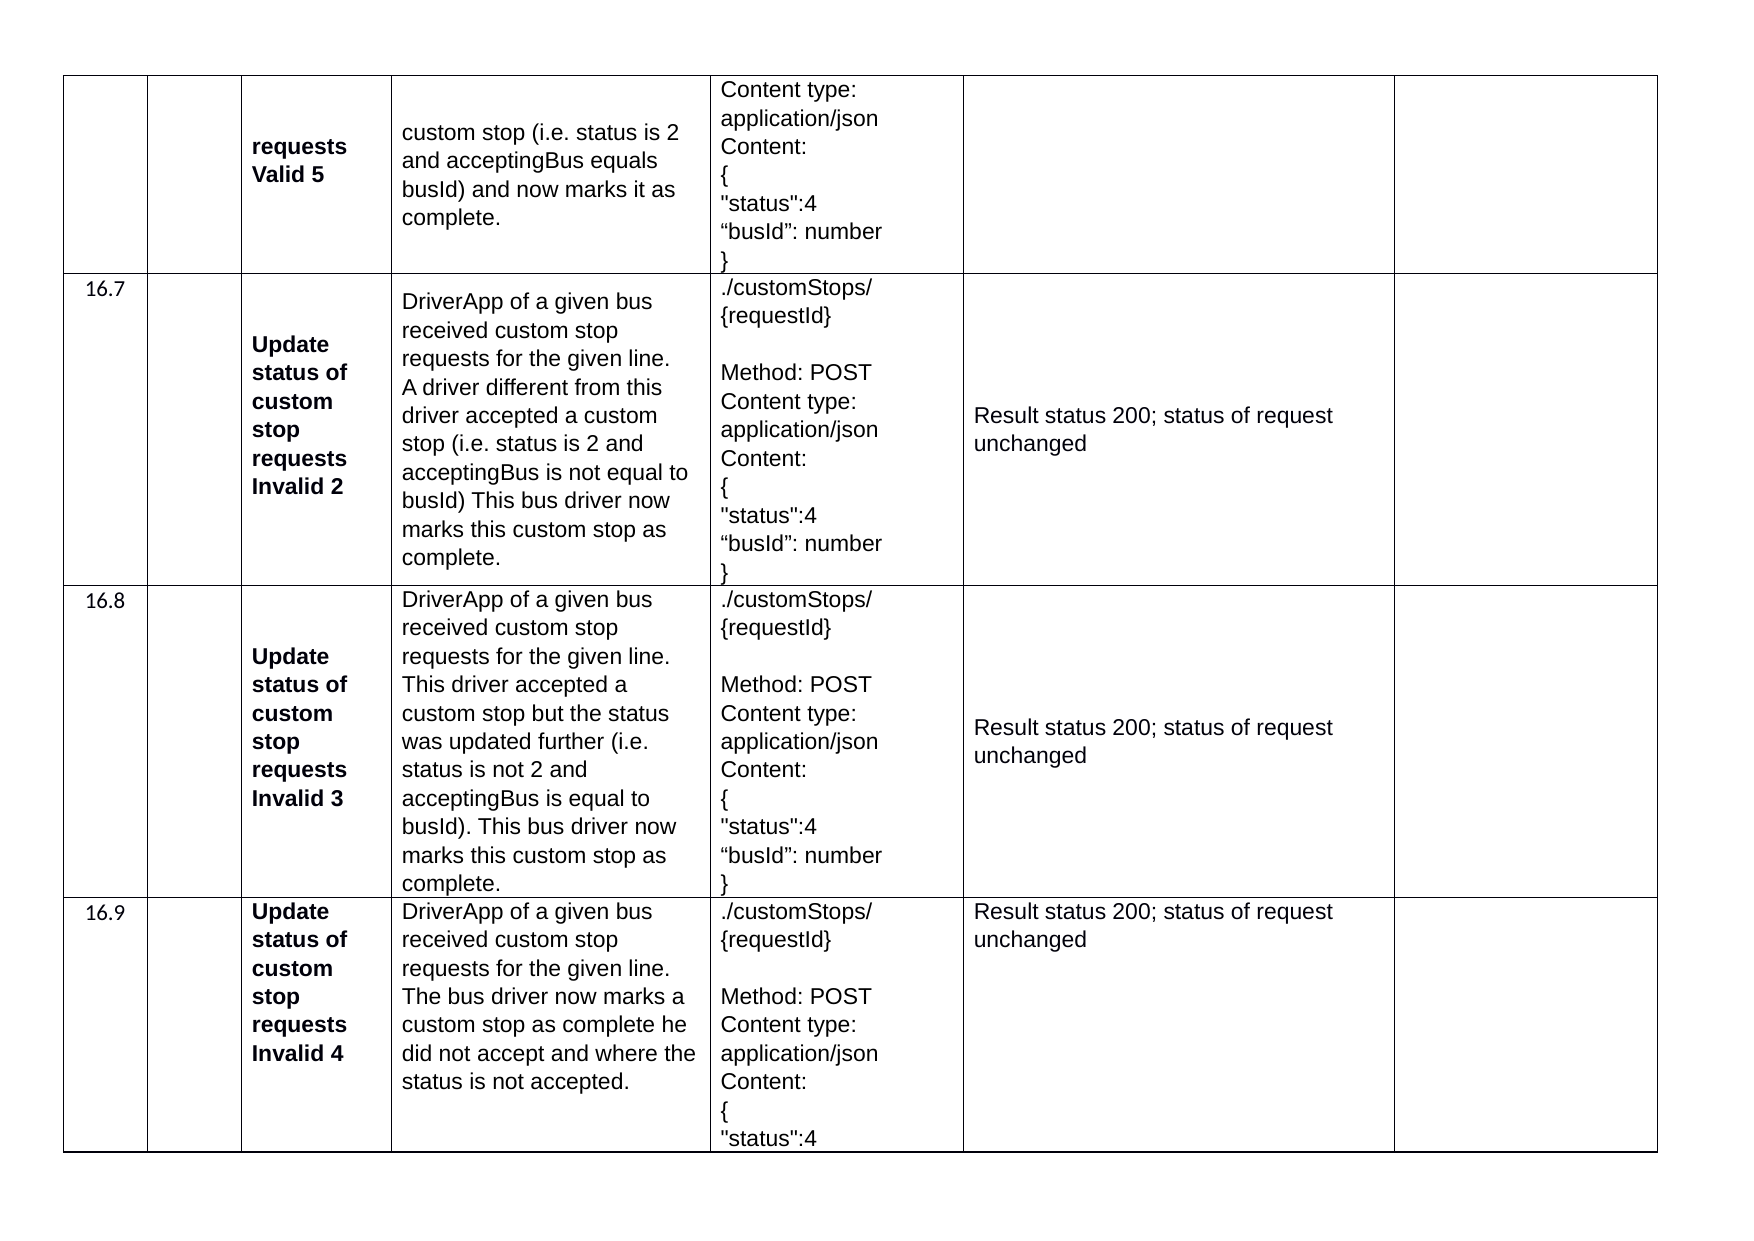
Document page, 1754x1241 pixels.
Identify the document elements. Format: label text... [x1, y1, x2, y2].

table_cell ./customStops/{requestId} Method: POST Content type: application/json Content: { "status":4 “busId”: number } [711, 274, 963, 585]
table_cell requests Valid 5 [242, 76, 391, 273]
table_cell ./customStops/{requestId} Method: POST Content type: application/json Content: { "status":4 “busId”: number } [711, 586, 963, 897]
table_cell 16.9 [64, 898, 147, 1151]
table_cell [1395, 586, 1657, 897]
table_cell DriverApp of a given bus received custom stop requests for the given line. The bus driver now marks a custom stop as complete he did not accept and where the status is not accepted. [392, 898, 710, 1151]
table_cell [148, 274, 241, 585]
table_cell [64, 76, 147, 273]
table_cell 16.7 [64, 274, 147, 585]
table_cell Update status of custom stop requests Invalid 2 [242, 274, 391, 585]
table_cell Update status of custom stop requests Invalid 3 [242, 586, 391, 897]
table_cell Result status 200; status of request unchanged [964, 898, 1394, 1151]
table_cell ./customStops/{requestId} Method: POST Content type: application/json Content: { "status":4 [711, 898, 963, 1151]
table_cell [148, 586, 241, 897]
table_cell custom stop (i.e. status is 2 and acceptingBus equals busId) and now marks it as complete. [392, 76, 710, 273]
table_cell DriverApp of a given bus received custom stop requests for the given line. A driver different from this driver accepted a custom stop (i.e. status is 2 and acceptingBus is not equal to busId) This bus driver now marks this custom stop as complete. [392, 274, 710, 585]
table_cell Update status of custom stop requests Invalid 4 [242, 898, 391, 1151]
table_cell [964, 76, 1394, 273]
table_cell Result status 200; status of request unchanged [964, 586, 1394, 897]
table_cell 16.8 [64, 586, 147, 897]
table_cell Content type: application/json Content: { "status":4 “busId”: number } [711, 76, 963, 273]
table_cell [1395, 76, 1657, 273]
table_cell Result status 200; status of request unchanged [964, 274, 1394, 585]
table_cell [148, 76, 241, 273]
table_cell [1395, 898, 1657, 1151]
table_cell [1395, 274, 1657, 585]
table_cell [148, 898, 241, 1151]
table_cell DriverApp of a given bus received custom stop requests for the given line. This driver accepted a custom stop but the status was updated further (i.e. status is not 2 and acceptingBus is equal to busId). This bus driver now marks this custom stop as complete. [392, 586, 710, 897]
